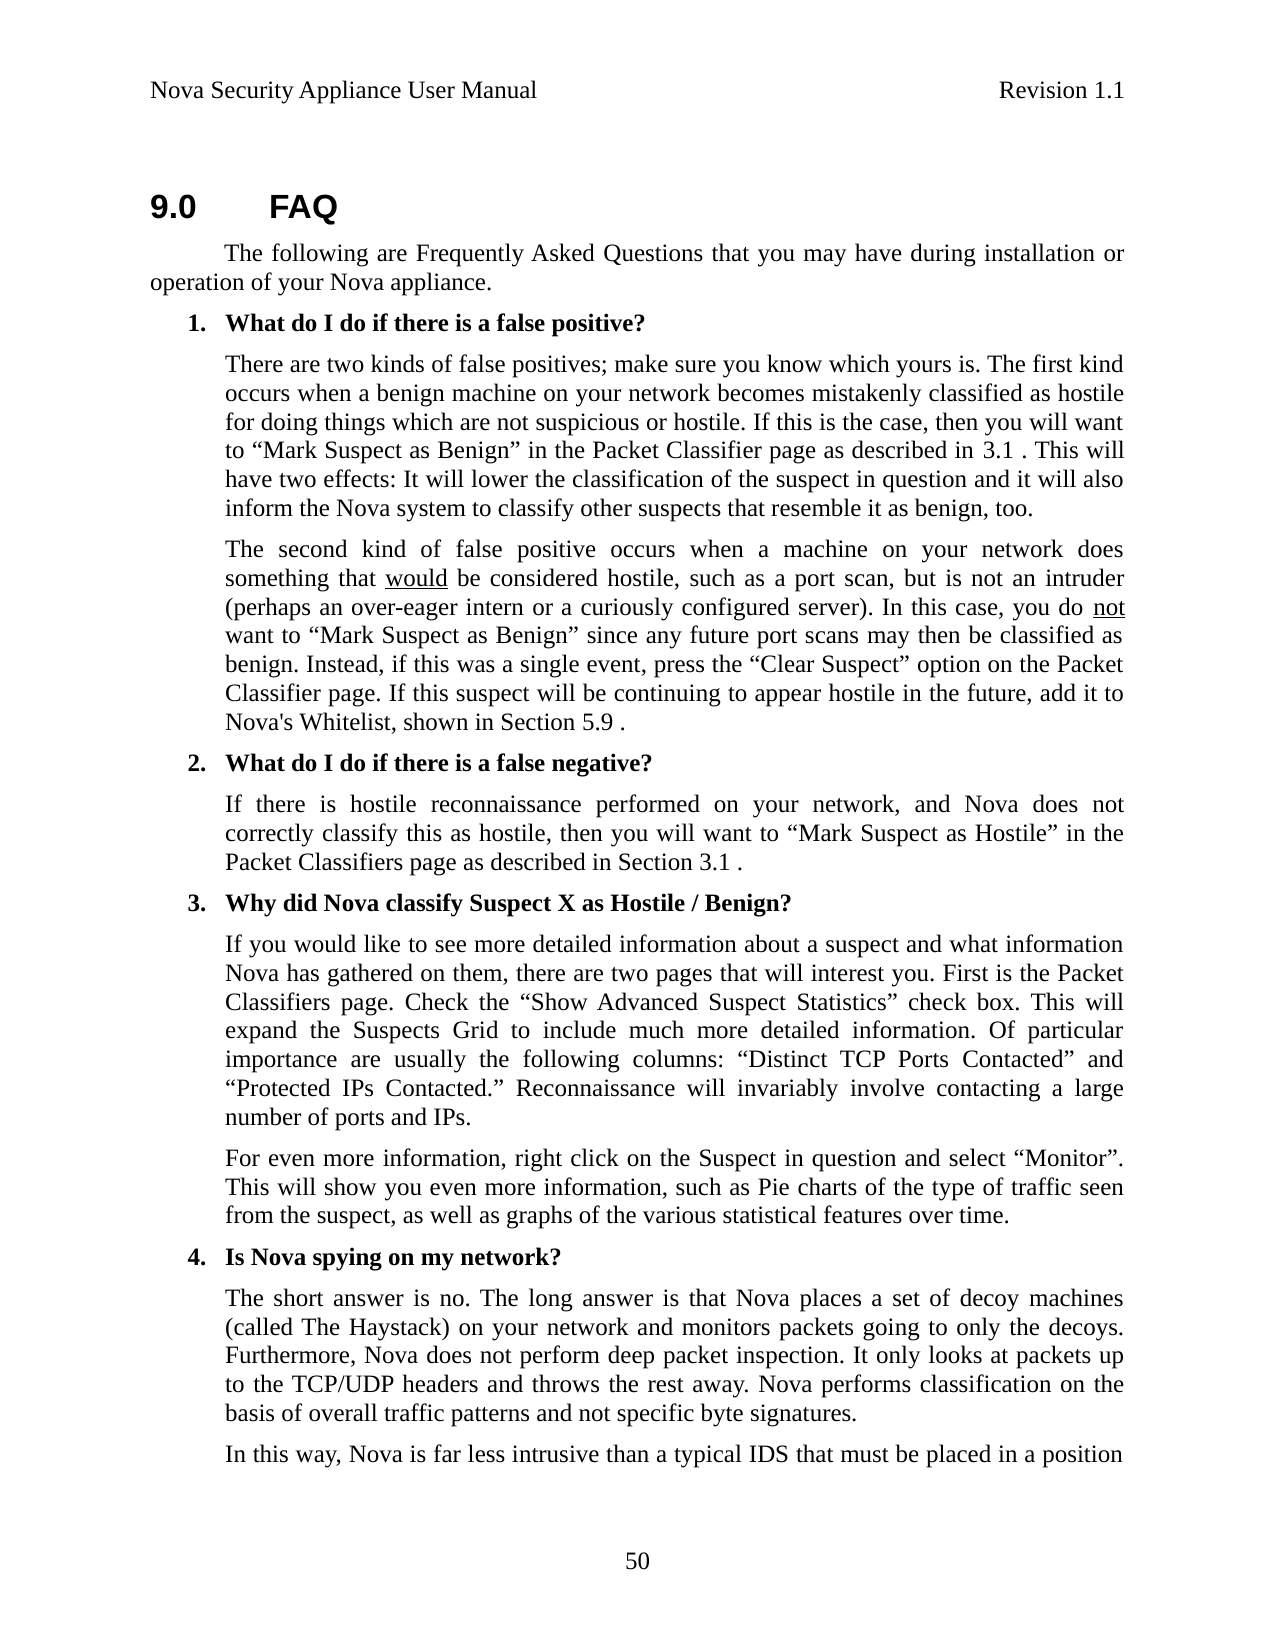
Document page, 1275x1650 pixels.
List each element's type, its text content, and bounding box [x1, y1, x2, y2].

list For even more information, right click on the Suspect in question and select “Monitor”. This will show you even more information, such as Pie charts of the type of traffic seen from the suspect, as well as graphs of the various statistical features over time. [187, 1143, 1125, 1229]
list The short answer is no. The long answer is that Nova places a set of decoy machines (called The Haystack) on your network and monitors packets going to only the decoys. Furthermore, Nova does not perform deep packet inspection. It only looks at packets up to the TCP/UDP headers and throws the rest away. Nova performs classification on the basis of overall traffic patterns and not specific byte signatures. [187, 1283, 1125, 1427]
list In this way, Nova is far less intrusive than a typical IDS that must be placed in a position [187, 1439, 1125, 1468]
list Why did Nova classify Suspect X as Hostile / Benign? [187, 888, 1125, 917]
text The following are Frequently Asked Questions that you may have during installation or operation of your Nova appliance. [150, 238, 1125, 296]
list What do I do if there is a false negative? [187, 748, 1125, 777]
list What do I do if there is a false positive? [187, 308, 1125, 337]
list If you would like to see more detailed information about a suspect and what information Nova has gathered on them, there are two pages that will interest you. First is the Packet Classifiers page. Check the “Show Advanced Suspect Statistics” check box. This will expand the Suspects Grid to include much more detailed information. Of particular importance are usually the following columns: “Distinct TCP Ports Contacted” and “Protected IPs Contacted.” Reconnaissance will invariably involve contacting a large number of ports and IPs. [187, 929, 1125, 1131]
list If there is hostile reconnaissance performed on your network, and Nova does not correctly classify this as hostile, then you will want to “Mark Suspect as Hostile” in the Packet Classifiers page as described in Section 3.1. [187, 789, 1125, 876]
subtitle FAQ [150, 187, 1125, 226]
list Is Nova spying on my network? [187, 1242, 1125, 1271]
list There are two kinds of false positives; make sure you know which yours is. The first kind occurs when a benign machine on your network becomes mistakenly classified as hostile for doing things which are not suspicious or hostile. If this is the case, then you will want to “Mark Suspect as Benign” in the Packet Classifier page as described in 3.1. This will have two effects: It will lower the classification of the suspect in question and it will also inform the Nova system to classify other suspects that resemble it as benign, too. [187, 349, 1125, 522]
list The second kind of false positive occurs when a machine on your network does something that would be considered hostile, such as a port scan, but is not an intruder (perhaps an over-eager intern or a curiously configured server). In this case, you do not want to “Mark Suspect as Benign” since any future port scans may then be classified as benign. Instead, if this was a single event, press the “Clear Suspect” option on the Packet Classifier page. If this suspect will be continuing to appear hostile in the future, add it to Nova's Whitelist, shown in Section 5.9. [187, 534, 1125, 736]
